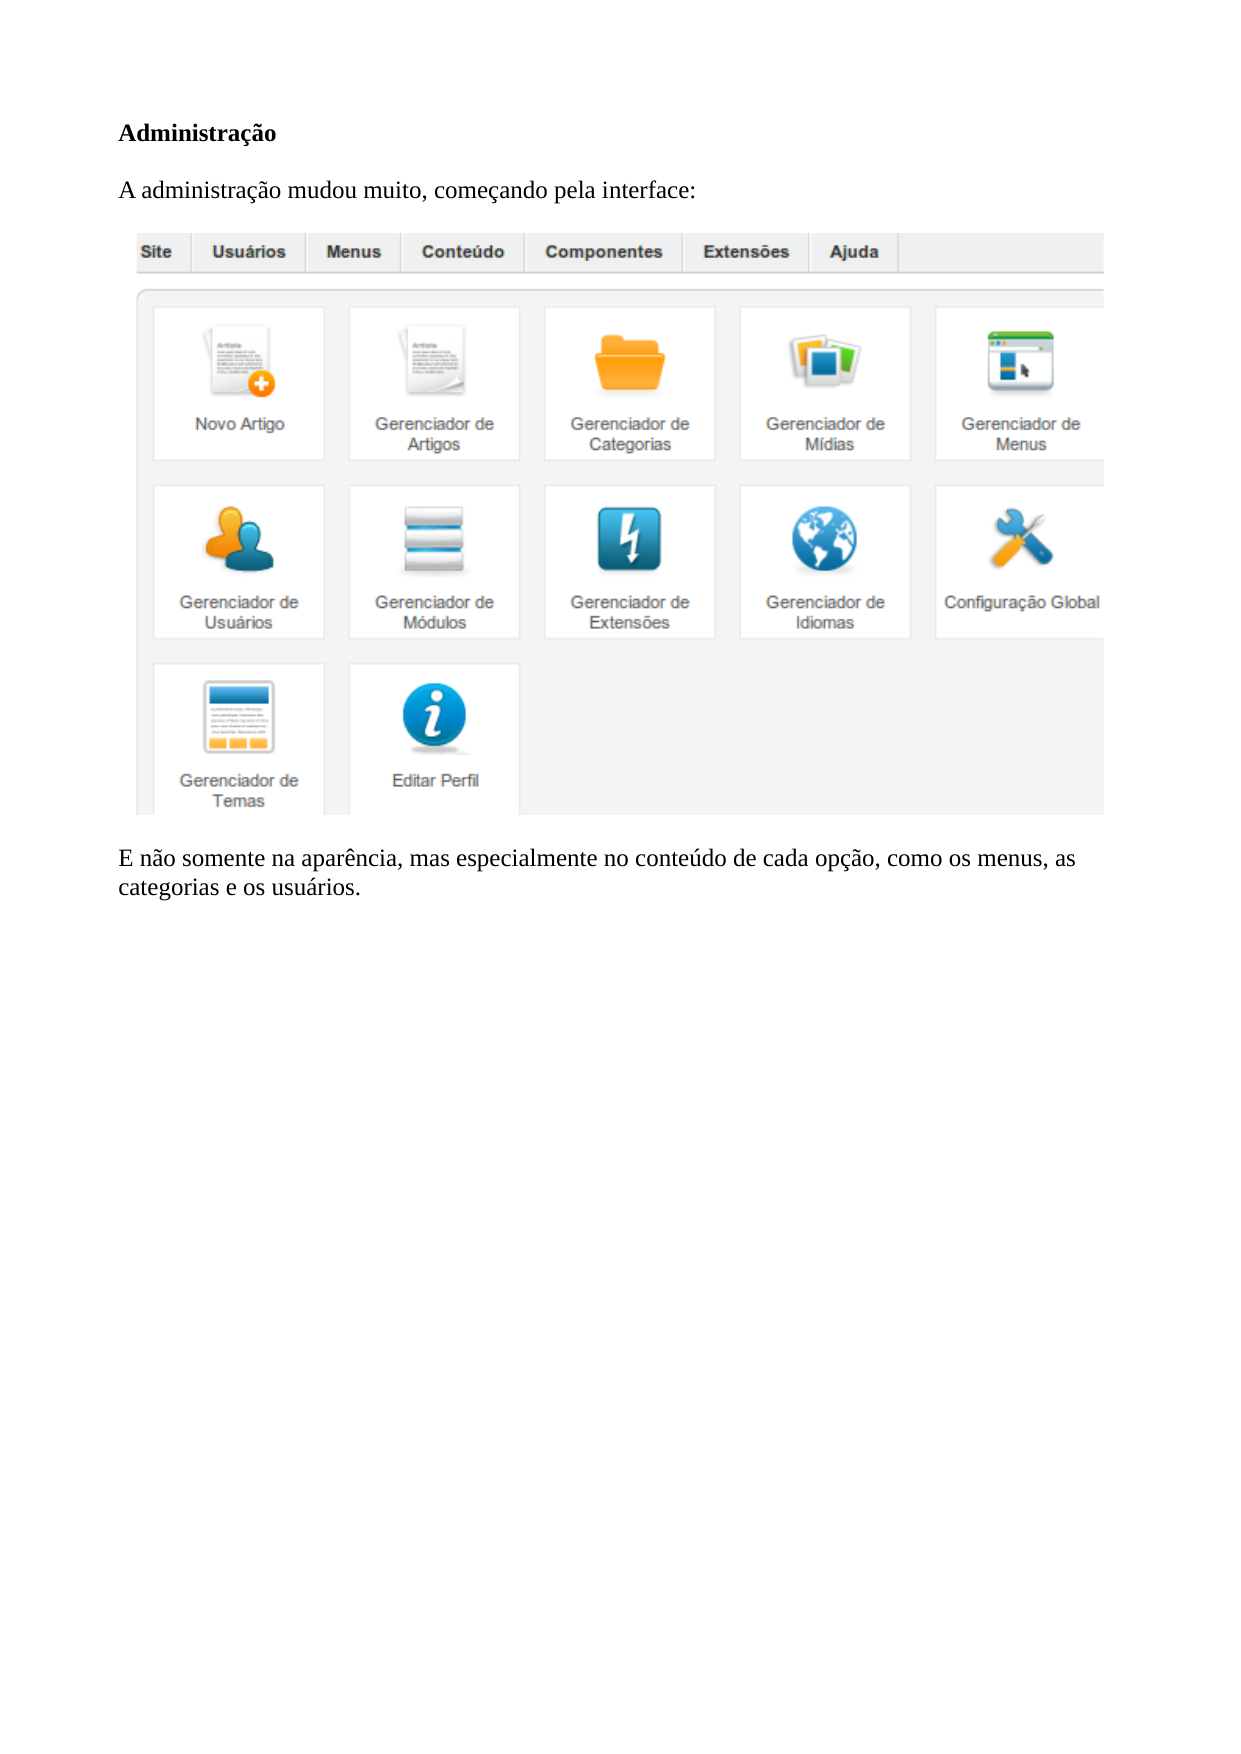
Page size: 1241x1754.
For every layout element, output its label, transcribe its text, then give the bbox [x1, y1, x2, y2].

text Administração [118, 118, 1122, 147]
picture [136, 233, 1104, 815]
text A administração mudou muito, começando pela interface: [118, 176, 1122, 204]
text E não somente na aparência, mas especialmente no conteúdo de cada opção, como os menus, as categorias e os usuários. [118, 843, 1122, 901]
